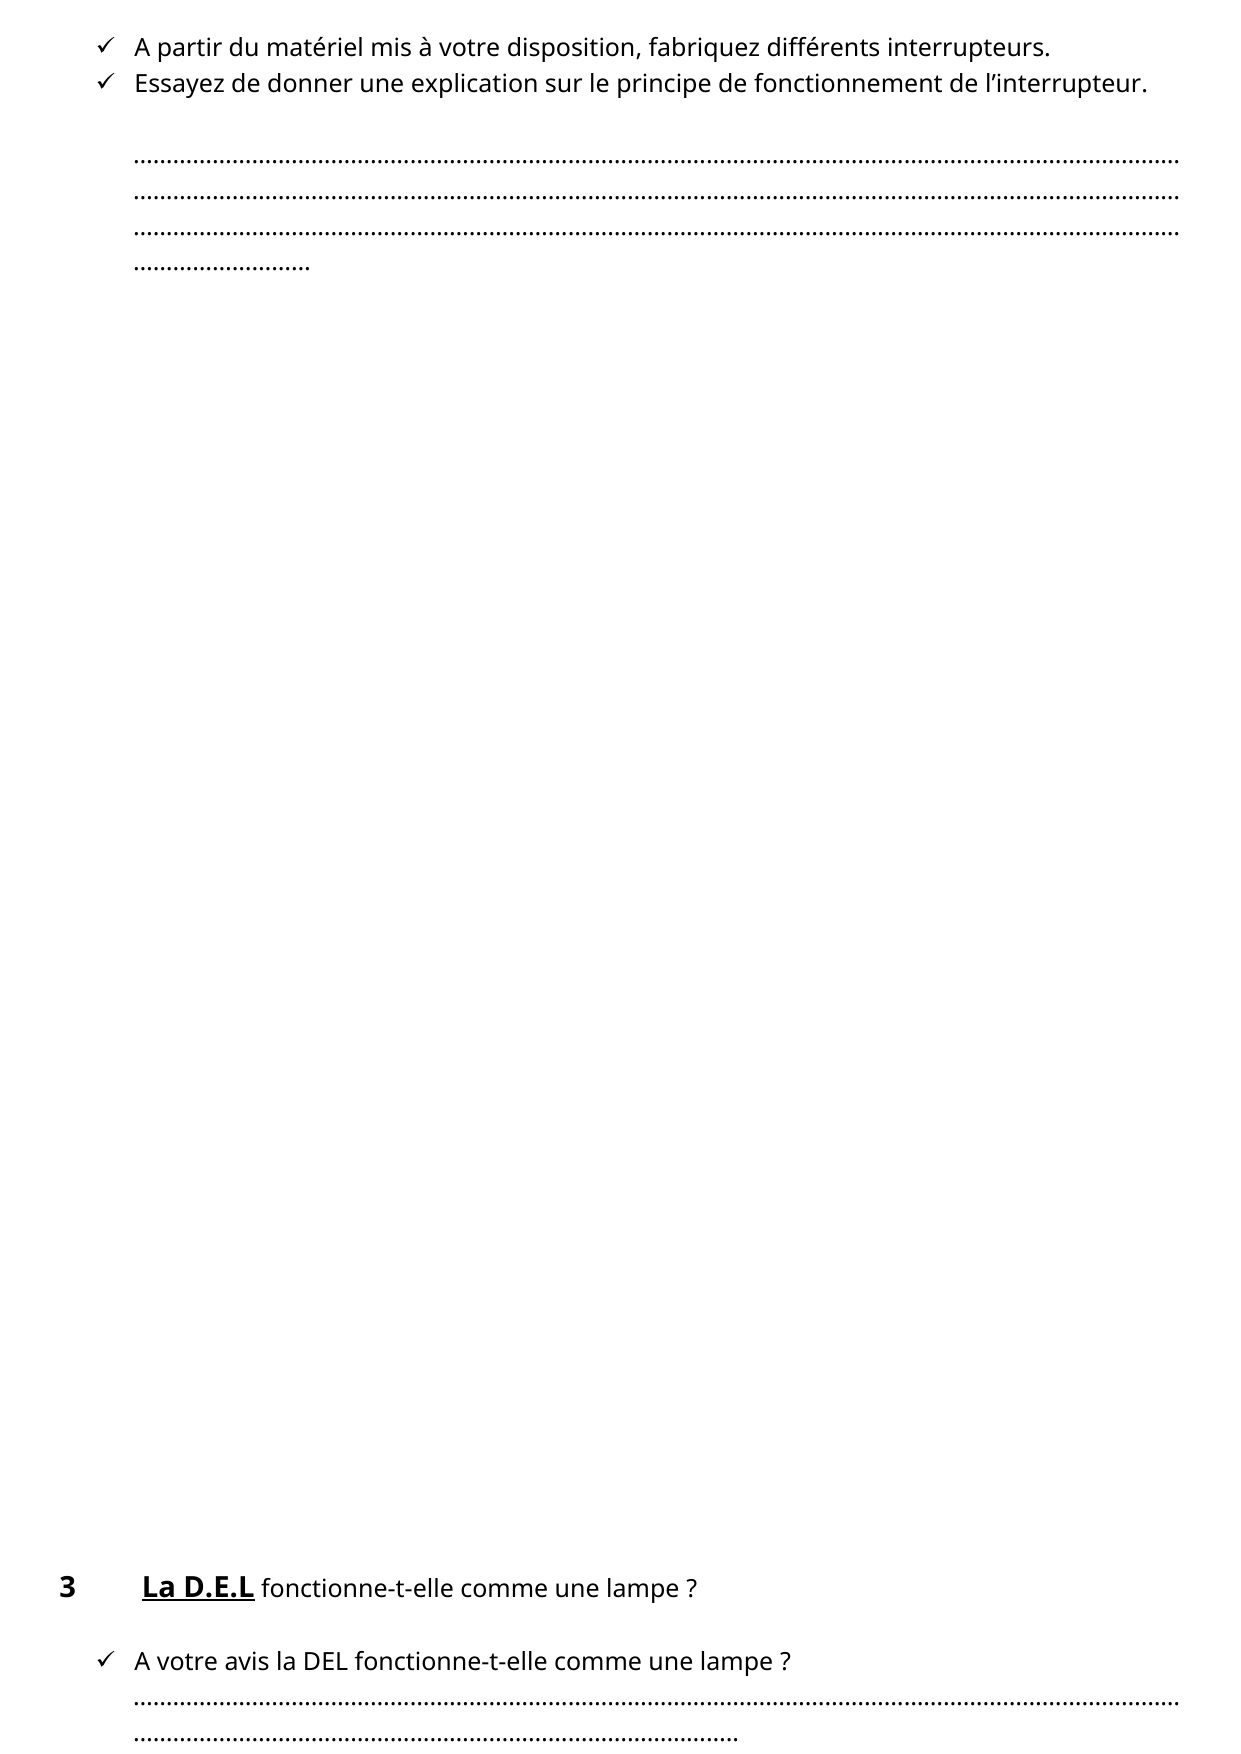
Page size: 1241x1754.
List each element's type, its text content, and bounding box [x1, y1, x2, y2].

list ……………………………………………………………………………………………………………………………………………………………………………………………………………………………………………………………………………………………………………………………………………………………………………………………………………………………………………………………… [133, 137, 1181, 278]
list A votre avis la DEL fonctionne-t-elle comme une lampe ? [95, 1643, 1181, 1677]
list La D.E.L fonctionne-t-elle comme une lampe ? [59, 1566, 1181, 1606]
list …………………………………………………………………………………………………………………………………………………………………………………………………………………………….. [133, 1679, 1181, 1749]
list Essayez de donner une explication sur le principe de fonctionnement de l’interrupteur. [95, 65, 1181, 99]
list A partir du matériel mis à votre disposition, fabriquez différents interrupteurs. [95, 29, 1181, 64]
